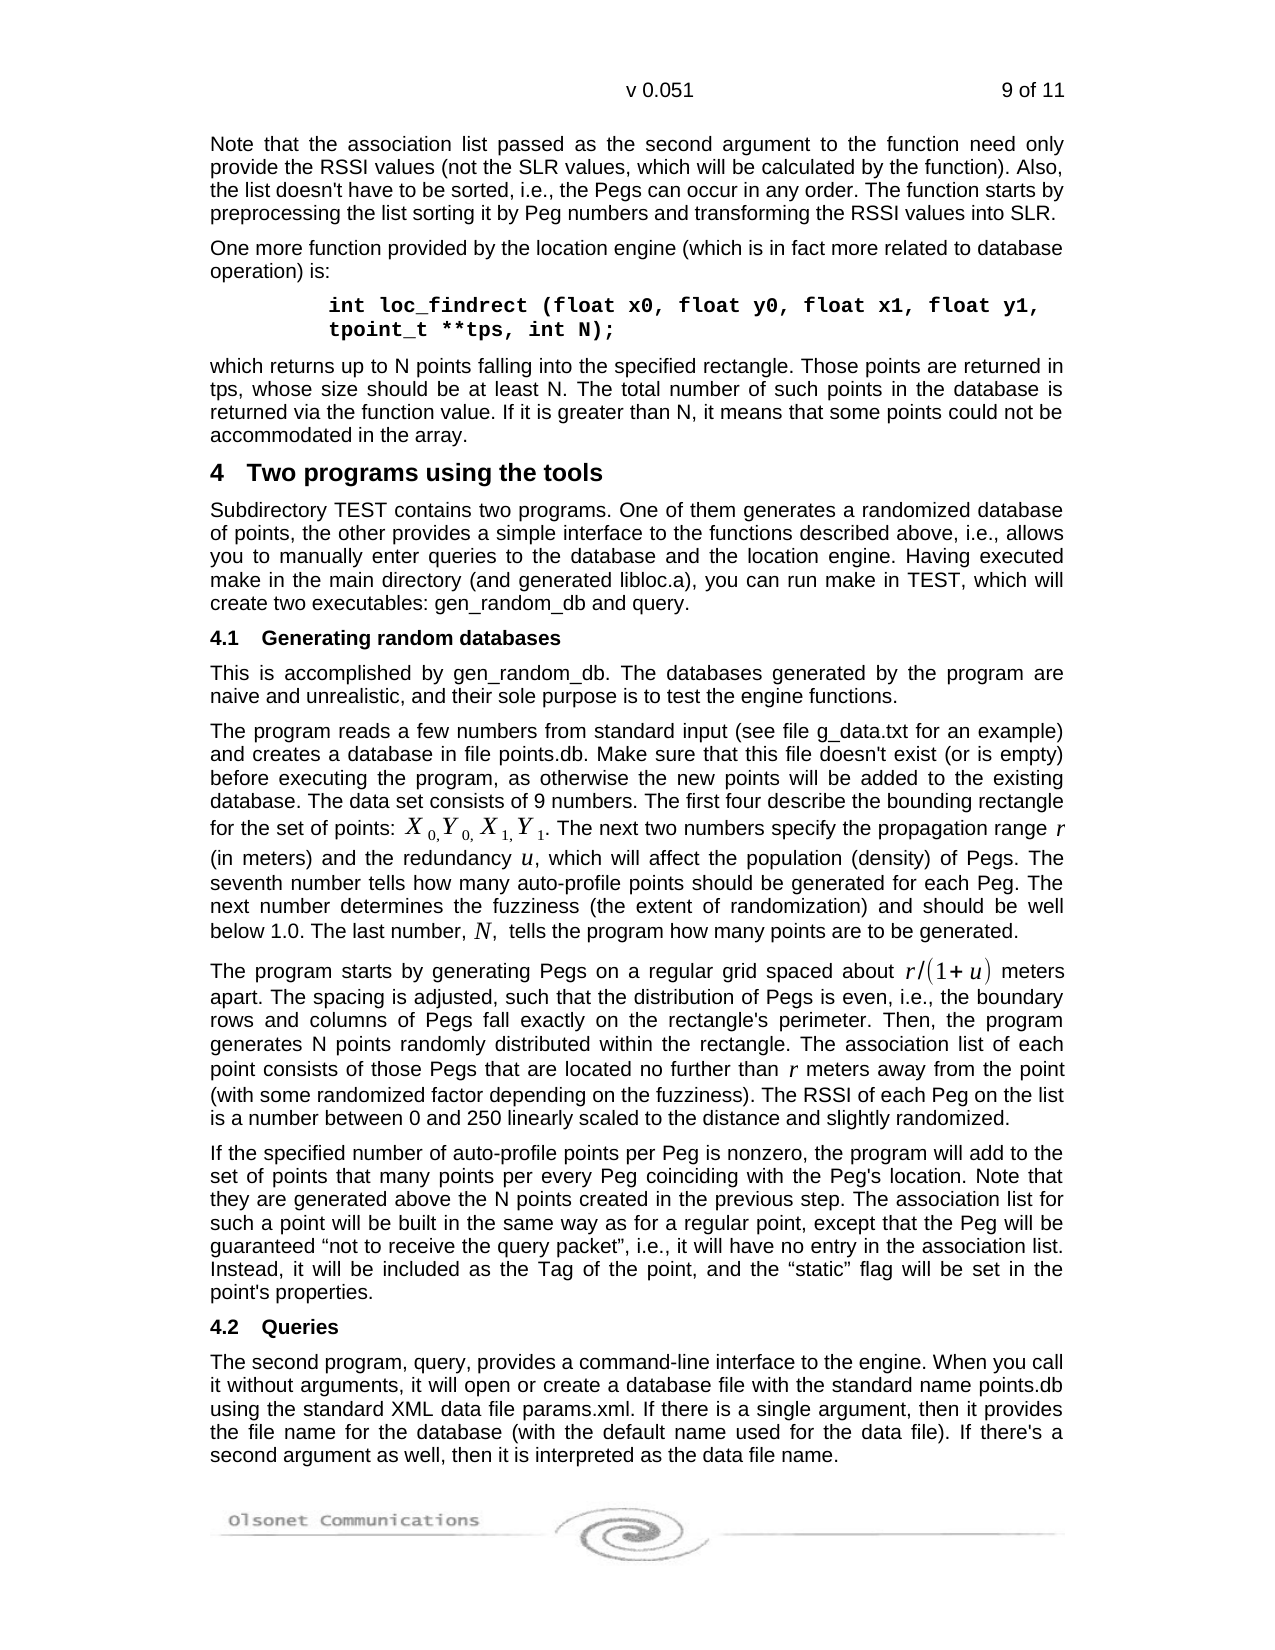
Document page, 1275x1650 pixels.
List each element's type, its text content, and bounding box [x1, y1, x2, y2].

text tpoint_t **tps, int N); [328, 319, 1065, 342]
picture [210, 1492, 1065, 1584]
text Subdirectory TEST contains two programs. One of them generates a randomized database of points, the other provides a simple interface to the functions described above, i.e., allows you to manually enter queries to the database and the location engine. Having executed make in the main directory (and generated libloc.a), you can run make in TEST, which will create two executables: gen_random_db and query. [210, 498, 1065, 615]
text Note that the association list passed as the second argument to the function need only provide the RSSI values (not the SLR values, which will be calculated by the function). Also, the list doesn't have to be sorted, i.e., the Pegs can occur in any order. The function starts by preprocessing the list sorting it by Peg numbers and transforming the RSSI values into SLR. [210, 132, 1065, 225]
text The second program, query, provides a command-line interface to the engine. When you call it without arguments, it will open or create a database file with the standard name points.db using the standard XML data file params.xml. If there is a single argument, then it provides the file name for the database (with the default name used for the data file). If there's a second argument as well, then it is interpreted as the data file name. [210, 1351, 1065, 1467]
text If the specified number of auto-profile points per Peg is nonzero, the program will add to the set of points that many points per every Peg coinciding with the Peg's location. Note that they are generated above the N points created in the previous step. The association list for such a point will be built in the same way as for a regular point, except that the Peg will be guaranteed “not to receive the query packet”, i.e., it will have no entry in the association list. Instead, it will be included as the Tag of the point, and the “static” flag will be set in the point's properties. [210, 1141, 1065, 1304]
text One more function provided by the location engine (which is in fact more related to database operation) is: [210, 237, 1065, 283]
subtitle Generating random databases [210, 626, 1065, 650]
text The program reads a few numbers from standard input (see file g_data.txt for an example) and creates a database in file points.db. Make sure that this file doesn't exist (or is empty) before executing the program, as otherwise the new points will be added to the existing database. The data set consists of 9 numbers. The first four describe the bounding rectangle for the set of points: . The next two numbers specify the propagation range (in meters) and the redundancy , which will affect the population (density) of Pegs. The seventh number tells how many auto-profile points should be generated for each Peg. The next number determines the fuzziness (the extent of randomization) and should be well below 1.0. The last number, , tells the program how many points are to be generated. [210, 720, 1065, 946]
text int loc_findrect (float x0, float y0, float x1, float y1, [328, 295, 1065, 319]
subtitle Queries [210, 1316, 1065, 1339]
text This is accomplished by gen_random_db. The databases generated by the program are naive and unrealistic, and their sole purpose is to test the engine functions. [210, 661, 1065, 708]
text which returns up to N points falling into the specified rectangle. Those points are returned in tps, whose size should be at least N. The total number of such points in the database is returned via the function value. If it is greater than N, it means that some points could not be accommodated in the array. [210, 354, 1065, 447]
subtitle Two programs using the tools [210, 459, 1065, 487]
text The program starts by generating Pegs on a regular grid spaced about meters apart. The spacing is adjusted, such that the distribution of Pegs is even, i.e., the boundary rows and columns of Pegs fall exactly on the rectangle's perimeter. Then, the program generates N points randomly distributed within the rectangle. The association list of each point consists of those Pegs that are located no further than meters away from the point (with some randomized factor depending on the fuzziness). The RSSI of each Peg on the list is a number between 0 and 250 linearly scaled to the distance and slightly randomized. [210, 957, 1065, 1129]
